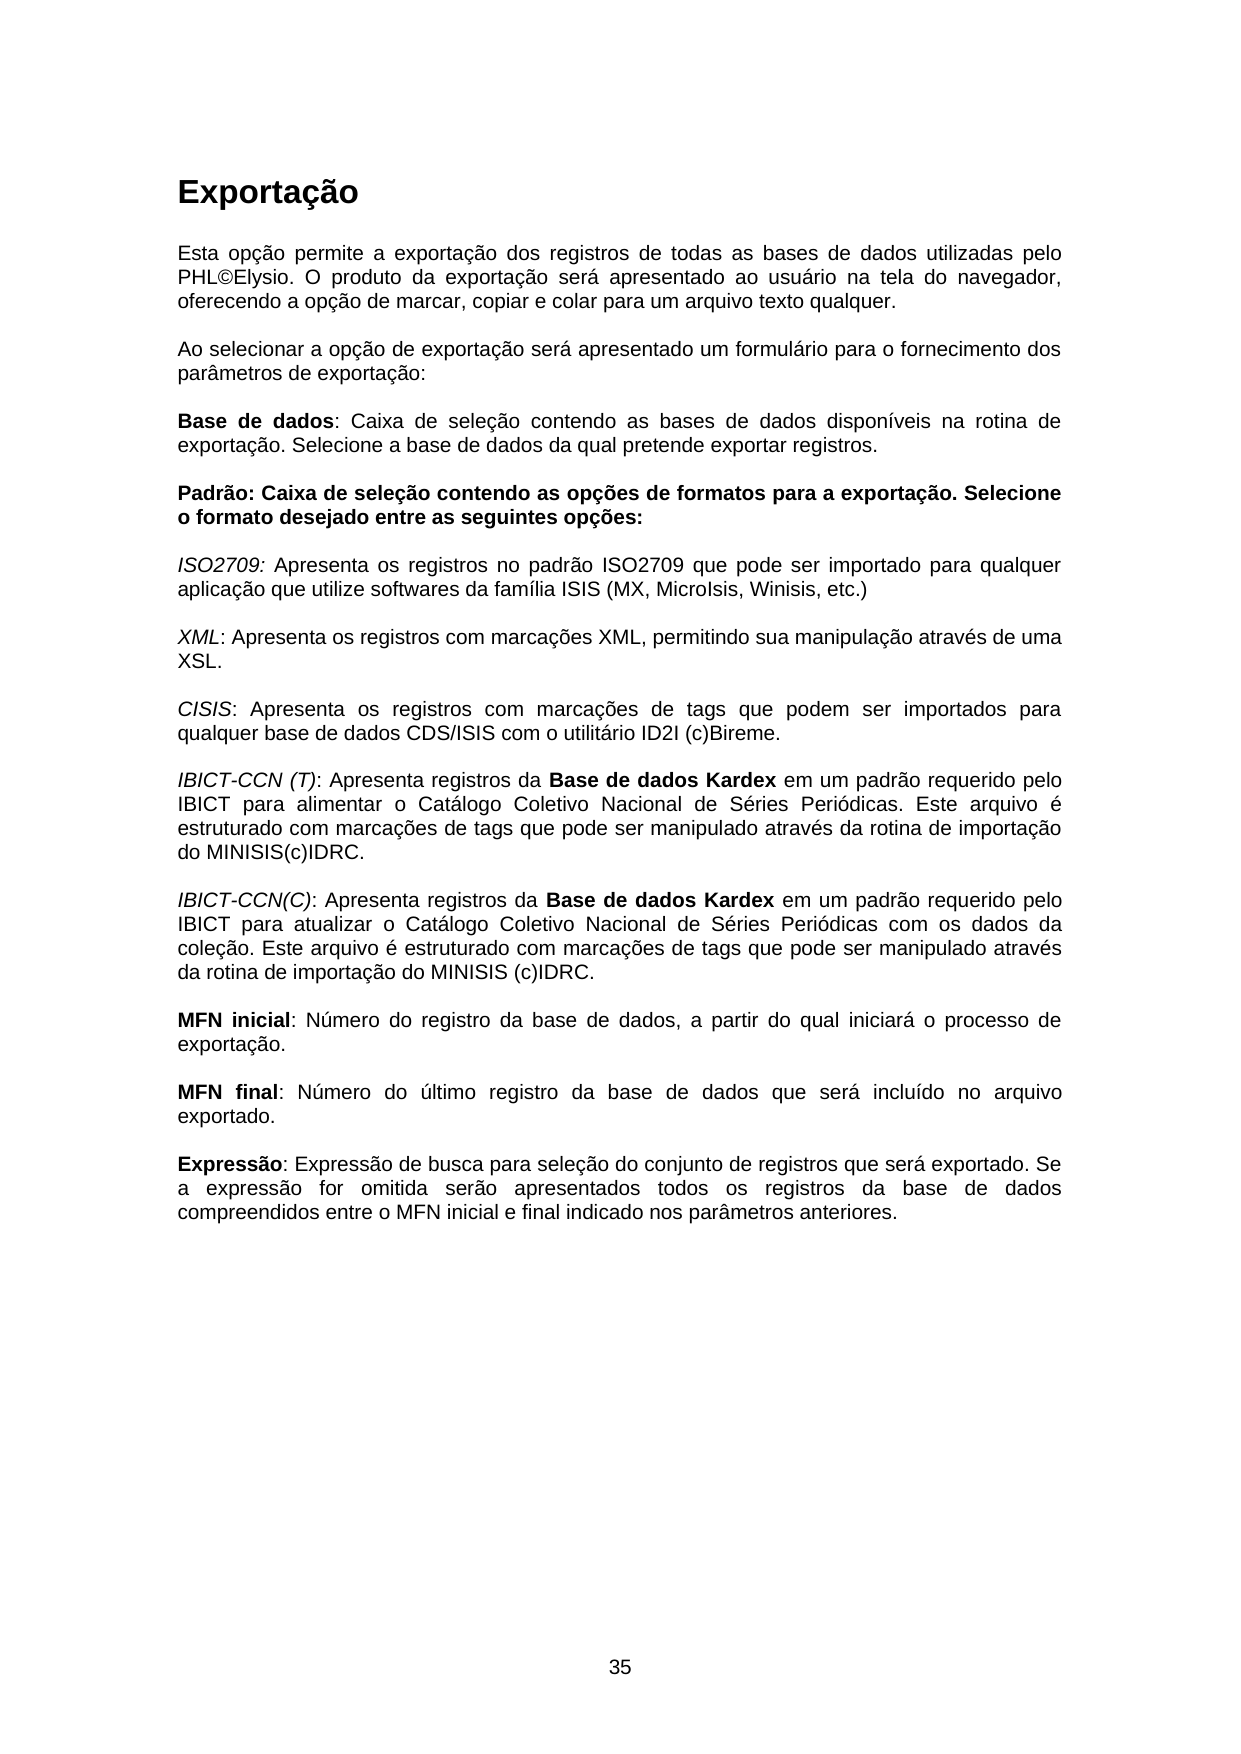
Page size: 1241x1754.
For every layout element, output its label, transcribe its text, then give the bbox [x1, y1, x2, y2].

text Expressão: Expressão de busca para seleção do conjunto de registros que será exportado. Se a expressão for omitida serão apresentados todos os registros da base de dados compreendidos entre o MFN inicial e final indicado nos parâmetros anteriores. [177, 1152, 1063, 1223]
text CISIS: Apresenta os registros com marcações de tags que podem ser importados para qualquer base de dados CDS/ISIS com o utilitário ID2I (c)Bireme. [177, 696, 1063, 744]
text Base de dados: Caixa de seleção contendo as bases de dados disponíveis na rotina de exportação. Selecione a base de dados da qual pretende exportar registros. [177, 409, 1063, 457]
text Ao selecionar a opção de exportação será apresentado um formulário para o fornecimento dos parâmetros de exportação: [177, 337, 1063, 385]
text Padrão: Caixa de seleção contendo as opções de formatos para a exportação. Selecione o formato desejado entre as seguintes opções: [177, 481, 1063, 529]
text MFN inicial: Número do registro da base de dados, a partir do qual iniciará o processo de exportação. [177, 1008, 1063, 1056]
text MFN final: Número do último registro da base de dados que será incluído no arquivo exportado. [177, 1080, 1063, 1128]
subtitle Exportação [177, 173, 1063, 211]
text Esta opção permite a exportação dos registros de todas as bases de dados utilizadas pelo PHL©Elysio. O produto da exportação será apresentado ao usuário na tela do navegador, oferecendo a opção de marcar, copiar e colar para um arquivo texto qualquer. [177, 241, 1063, 313]
text ISO2709: Apresenta os registros no padrão ISO2709 que pode ser importado para qualquer aplicação que utilize softwares da família ISIS (MX, MicroIsis, Winisis, etc.) [177, 553, 1063, 601]
text IBICT-CCN (T): Apresenta registros da Base de dados Kardex em um padrão requerido pelo IBICT para alimentar o Catálogo Coletivo Nacional de Séries Periódicas. Este arquivo é estruturado com marcações de tags que pode ser manipulado através da rotina de importação do MINISIS(c)IDRC. [177, 768, 1063, 864]
text IBICT-CCN(C): Apresenta registros da Base de dados Kardex em um padrão requerido pelo IBICT para atualizar o Catálogo Coletivo Nacional de Séries Periódicas com os dados da coleção. Este arquivo é estruturado com marcações de tags que pode ser manipulado através da rotina de importação do MINISIS (c)IDRC. [177, 888, 1063, 984]
text XML: Apresenta os registros com marcações XML, permitindo sua manipulação através de uma XSL. [177, 624, 1063, 672]
